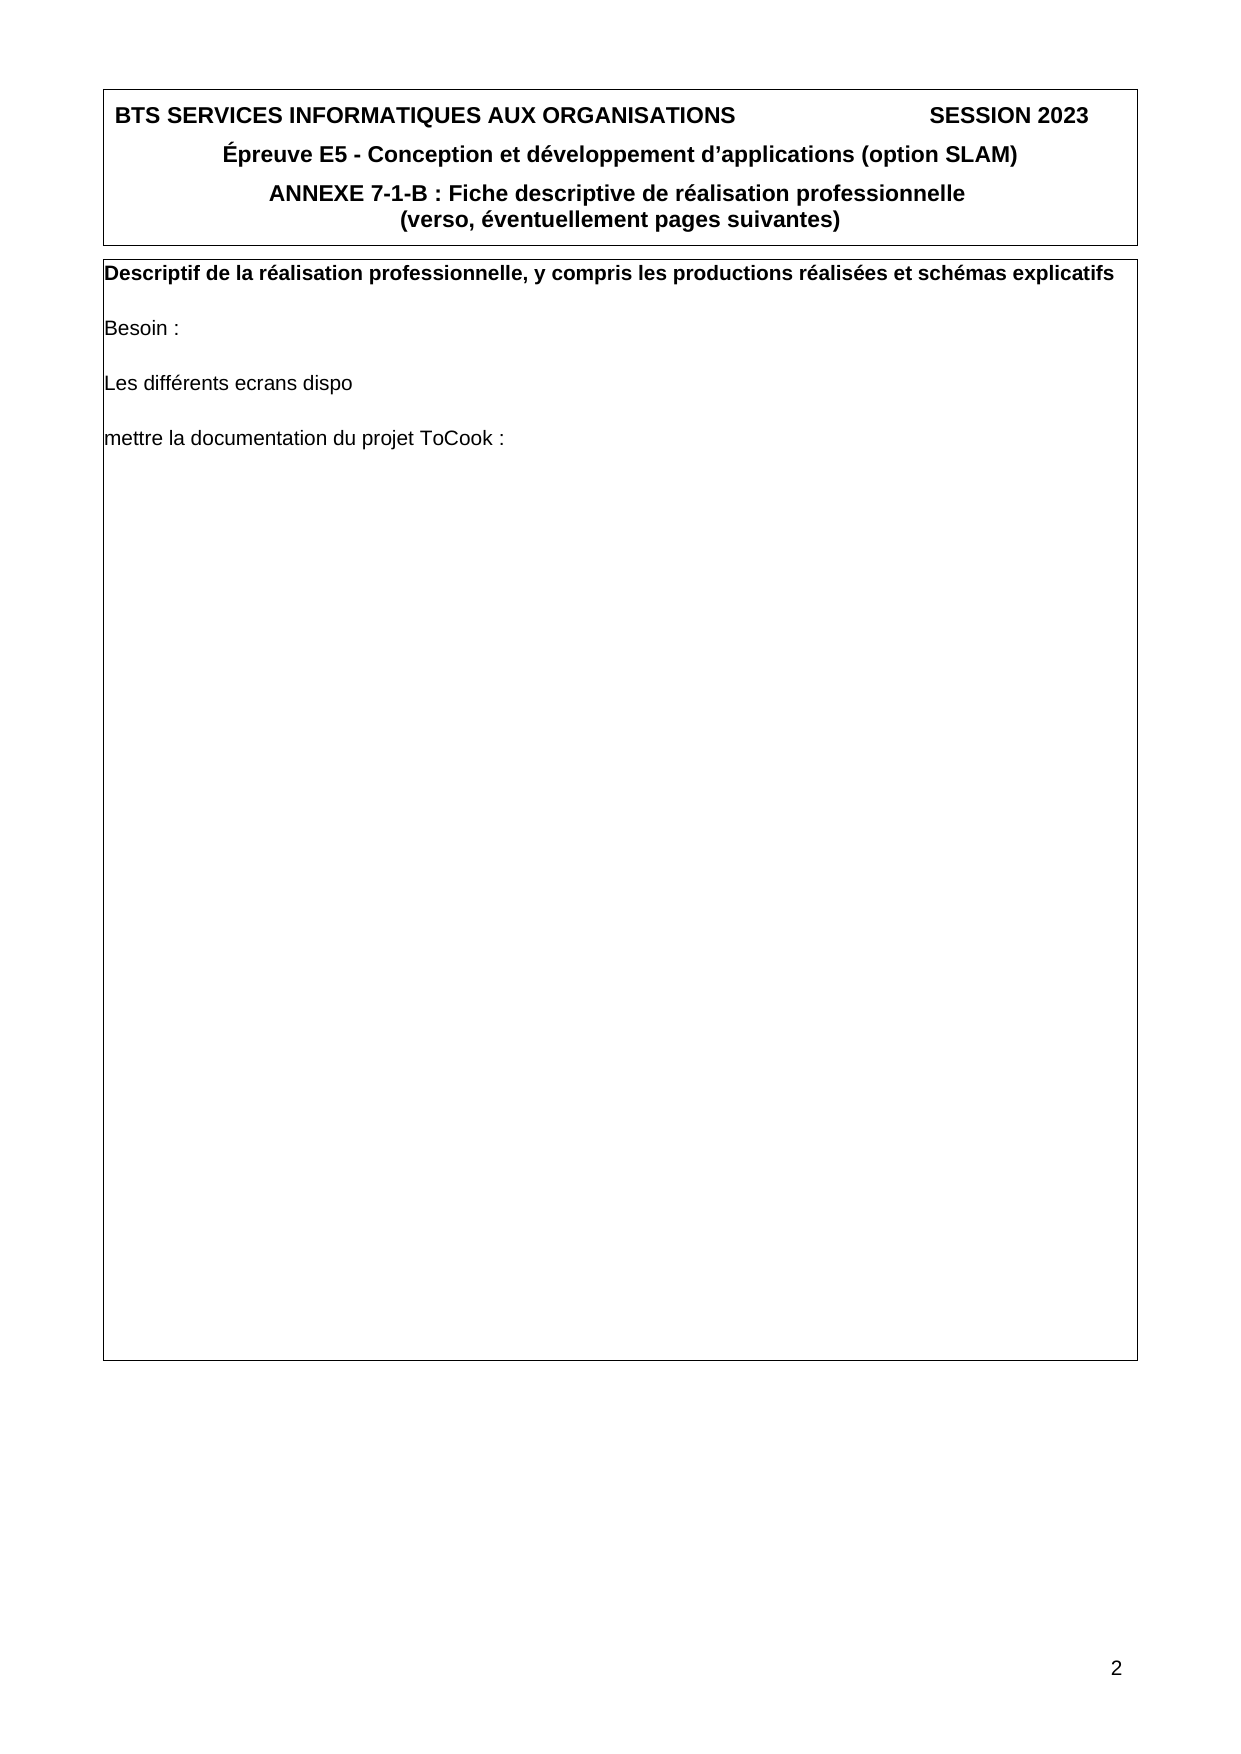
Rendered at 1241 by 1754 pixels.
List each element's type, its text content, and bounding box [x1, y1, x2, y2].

table_header Descriptif de la réalisation professionnelle, y compris les productions réalisées et schémas explicatifs Besoin : Les différents ecrans dispo mettre la documentation du projet ToCook : [104, 260, 1137, 1360]
table_header BTS Services informatiques aux organisations SESSION 2023 Épreuve E5 - Conception et développement d’applications (option SLAM) ANNEXE 7-1-B : Fiche descriptive de réalisation professionnelle (verso, éventuellement pages suivantes) [104, 90, 1137, 245]
